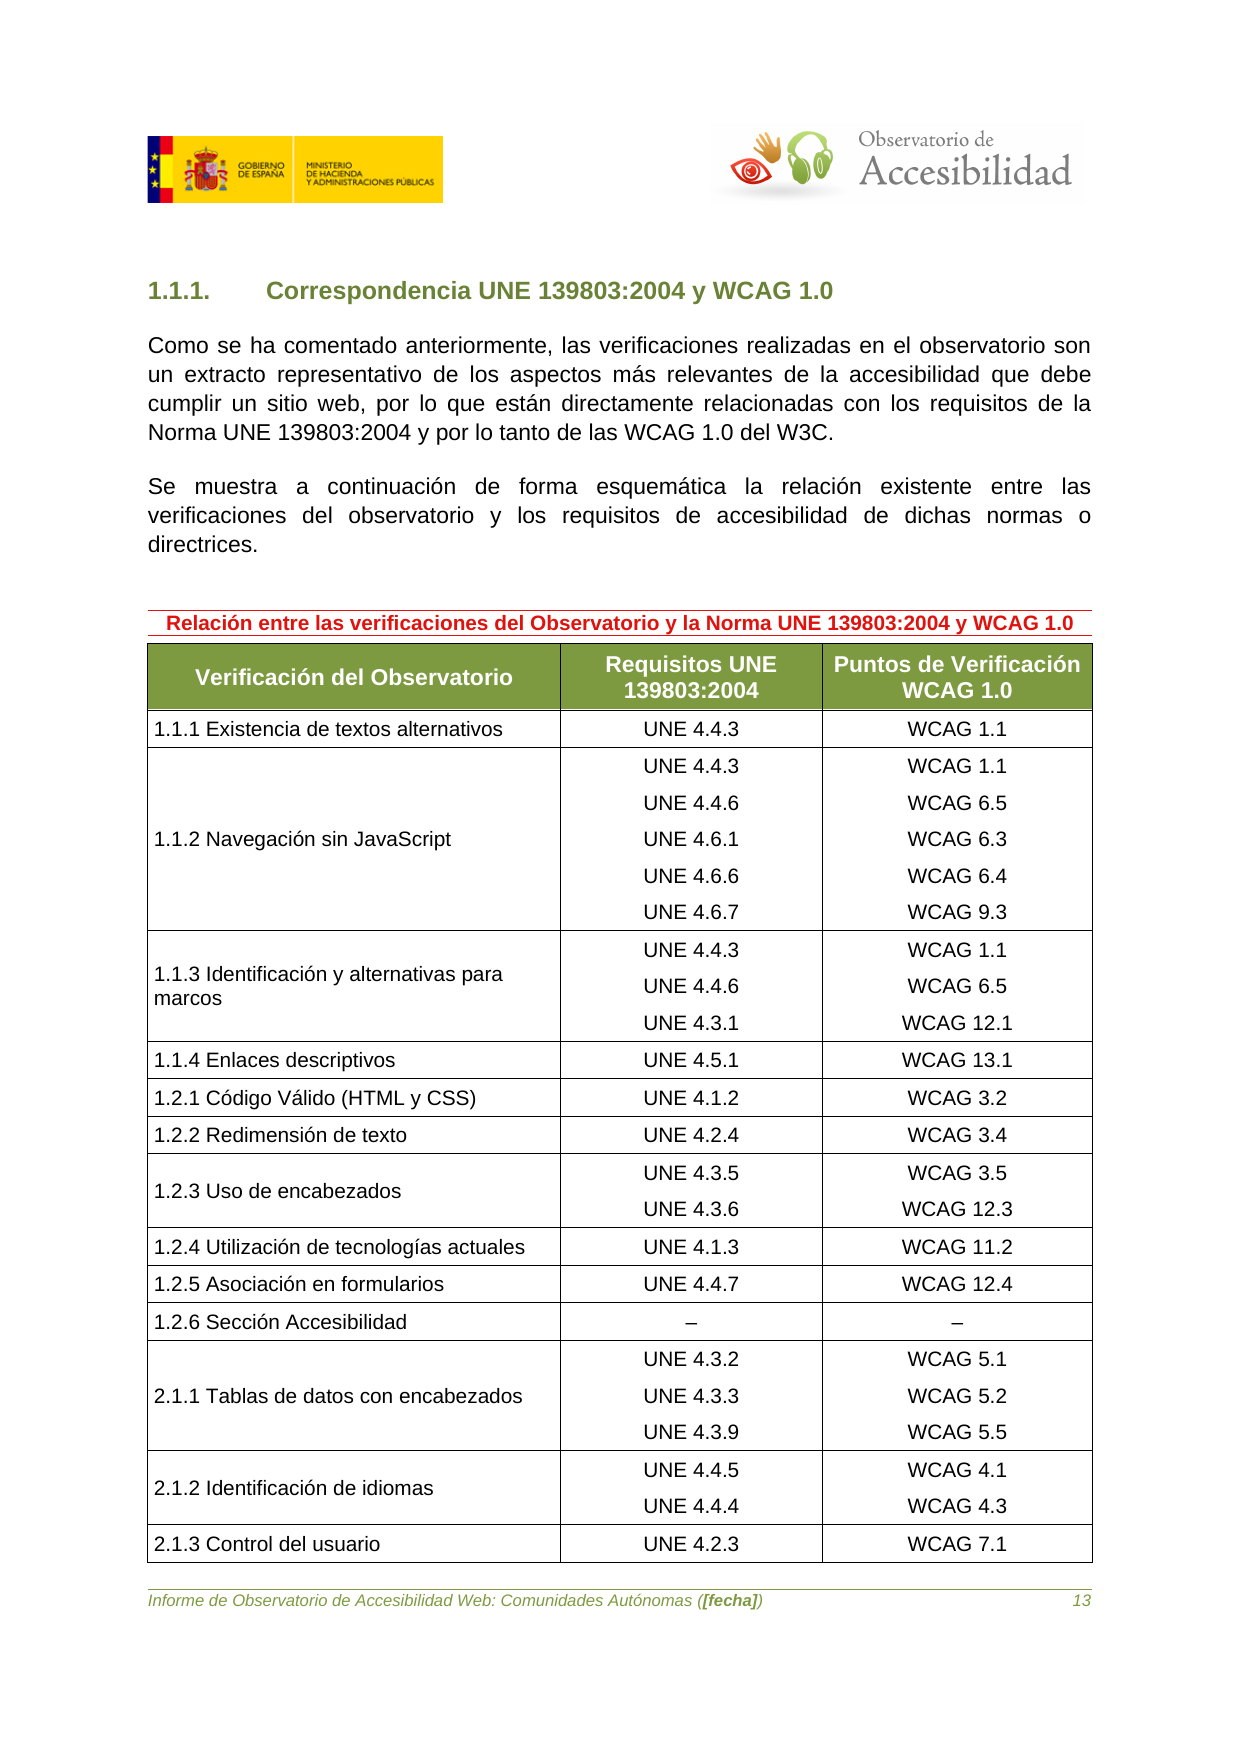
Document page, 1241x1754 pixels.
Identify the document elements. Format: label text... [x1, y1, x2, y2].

table_cell 1.2.1 Código Válido (HTML y CSS) [148, 1079, 560, 1116]
table_cell UNE 4.3.2 UNE 4.3.3 UNE 4.3.9 [561, 1341, 822, 1450]
list Correspondencia UNE 139803:2004 y WCAG 1.0 [148, 276, 1092, 304]
table_cell UNE 4.4.3 [561, 711, 822, 747]
table_header Verificación del Observatorio [148, 644, 560, 709]
table_cell WCAG 12.4 [823, 1266, 1092, 1302]
table_cell 2.1.2 Identificación de idiomas [148, 1451, 560, 1524]
table_cell WCAG 3.5 WCAG 12.3 [823, 1154, 1092, 1227]
table_header Puntos de Verificación WCAG 1.0 [823, 644, 1092, 709]
table_cell 1.1.3 Identificación y alternativas para marcos [148, 931, 560, 1041]
table_cell – [823, 1303, 1092, 1340]
table_cell WCAG 13.1 [823, 1042, 1092, 1078]
table_cell WCAG 1.1 [823, 711, 1092, 747]
table_cell WCAG 5.1 WCAG 5.2 WCAG 5.5 [823, 1341, 1092, 1450]
text Se muestra a continuación de forma esquemática la relación existente entre las verificaciones del observatorio y los requisitos de accesibilidad de dichas normas o directrices. [148, 473, 1092, 557]
table_cell WCAG 11.2 [823, 1228, 1092, 1265]
table_cell UNE 4.4.7 [561, 1266, 822, 1302]
table_cell WCAG 7.1 [823, 1525, 1092, 1562]
table_cell UNE 4.5.1 [561, 1042, 822, 1078]
table_cell UNE 4.1.3 [561, 1228, 822, 1265]
table_cell UNE 4.4.3 UNE 4.4.6 UNE 4.3.1 [561, 931, 822, 1041]
text Relación entre las verificaciones del Observatorio y la Norma UNE 139803:2004 y WCAG 1.0 [148, 611, 1092, 635]
table_cell UNE 4.4.3 UNE 4.4.6 UNE 4.6.1 UNE 4.6.6 UNE 4.6.7 [561, 748, 822, 930]
table_cell WCAG 4.1 WCAG 4.3 [823, 1451, 1092, 1524]
table_cell 1.2.4 Utilización de tecnologías actuales [148, 1228, 560, 1265]
table_cell 2.1.1 Tablas de datos con encabezados [148, 1341, 560, 1450]
table_cell 1.1.4 Enlaces descriptivos [148, 1042, 560, 1078]
table_cell UNE 4.2.4 [561, 1117, 822, 1153]
table_cell – [561, 1303, 822, 1340]
table_cell UNE 4.3.5 UNE 4.3.6 [561, 1154, 822, 1227]
picture [147, 136, 443, 203]
text Como se ha comentado anteriormente, las verificaciones realizadas en el observatorio son un extracto representativo de los aspectos más relevantes de la accesibilidad que debe cumplir un sitio web, por lo que están directamente relacionadas con los requisitos de la Norma UNE 139803:2004 y por lo tanto de las WCAG 1.0 del W3C. [148, 332, 1092, 446]
table_cell UNE 4.1.2 [561, 1079, 822, 1116]
table_cell 1.2.2 Redimensión de texto [148, 1117, 560, 1153]
table_cell WCAG 1.1 WCAG 6.5 WCAG 12.1 [823, 931, 1092, 1041]
table_cell 1.1.1 Existencia de textos alternativos [148, 711, 560, 747]
table_cell UNE 4.2.3 [561, 1525, 822, 1562]
table_cell WCAG 3.2 [823, 1079, 1092, 1116]
table_header Requisitos UNE 139803:2004 [561, 644, 822, 709]
table_cell 2.1.3 Control del usuario [148, 1525, 560, 1562]
table_cell 1.2.6 Sección Accesibilidad [148, 1303, 560, 1340]
table_cell WCAG 1.1 WCAG 6.5 WCAG 6.3 WCAG 6.4 WCAG 9.3 [823, 748, 1092, 930]
table_cell 1.1.2 Navegación sin JavaScript [148, 748, 560, 930]
table_cell UNE 4.4.5 UNE 4.4.4 [561, 1451, 822, 1524]
table_cell 1.2.5 Asociación en formularios [148, 1266, 560, 1302]
table_cell WCAG 3.4 [823, 1117, 1092, 1153]
picture [710, 122, 1086, 205]
table_cell 1.2.3 Uso de encabezados [148, 1154, 560, 1227]
